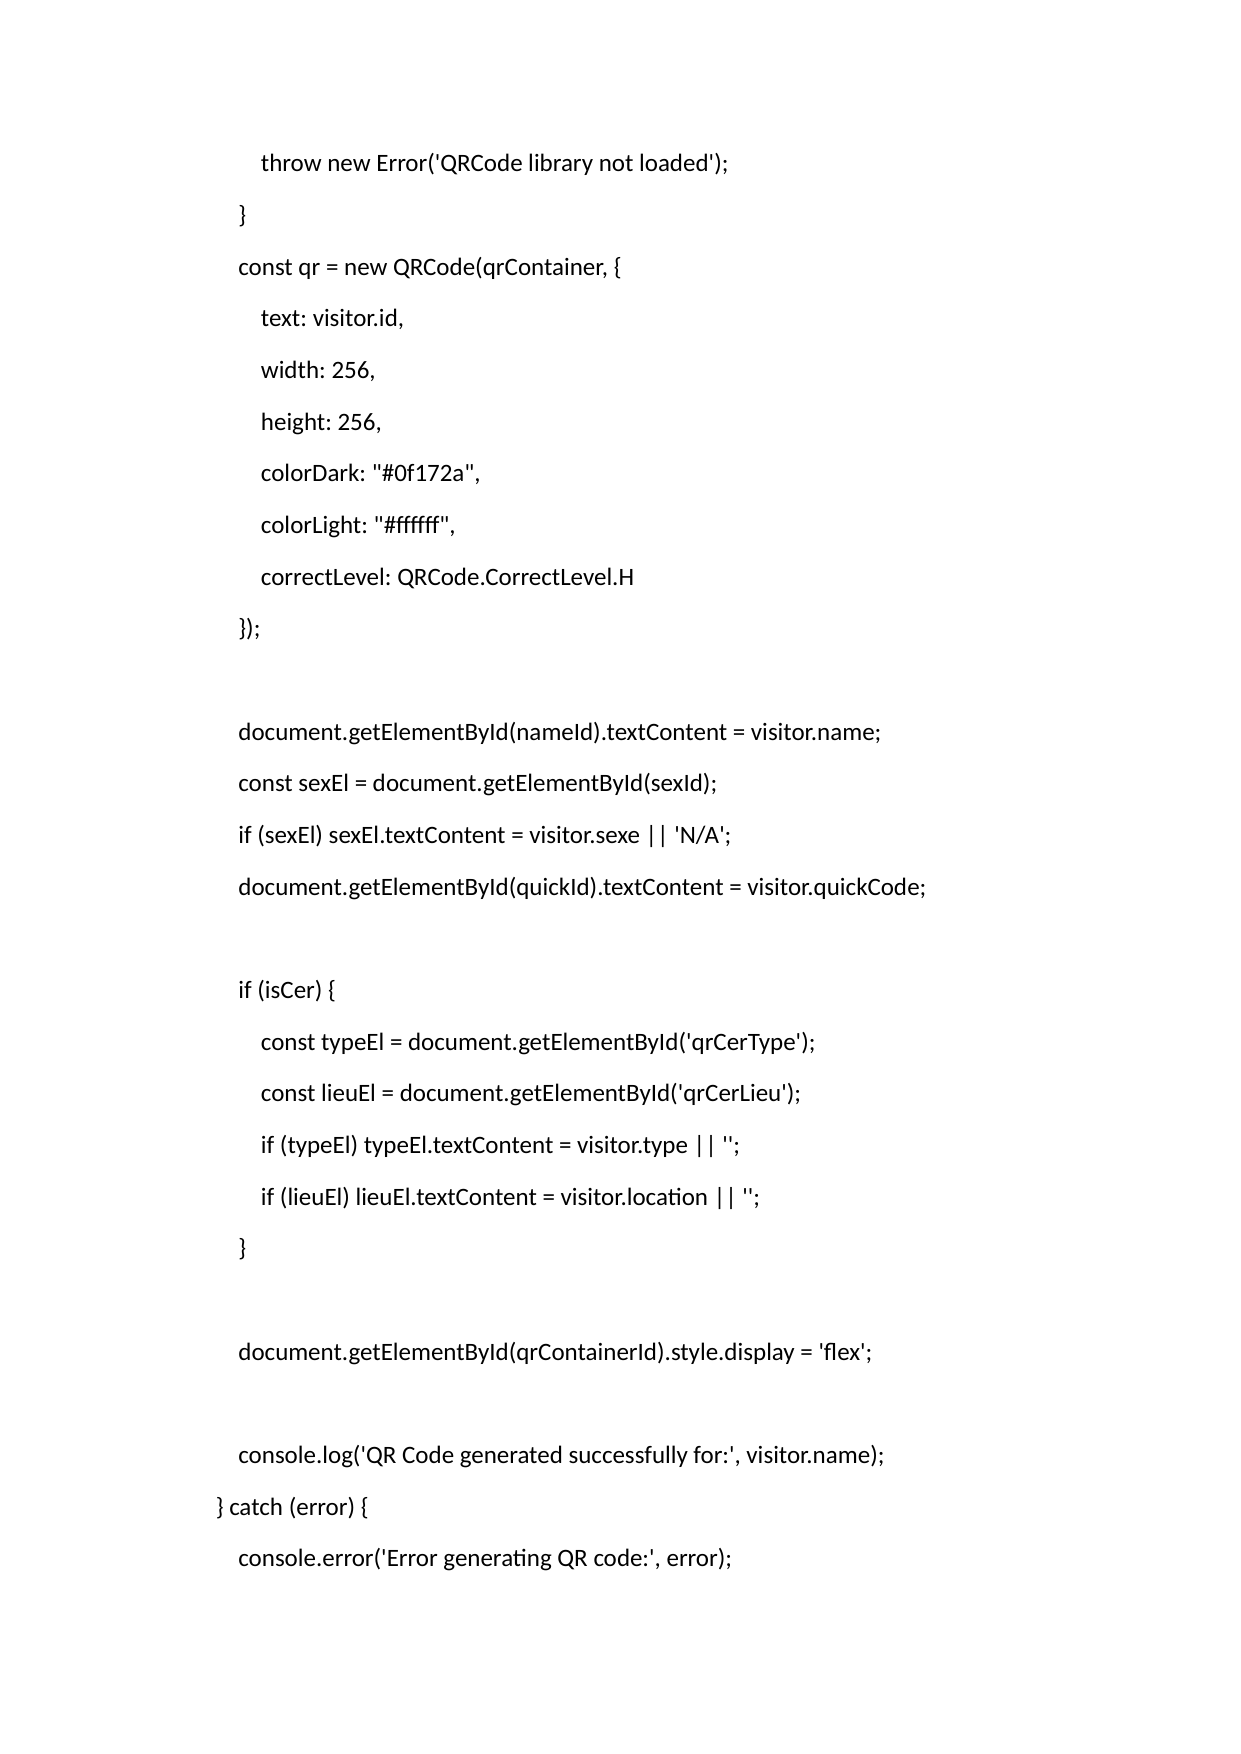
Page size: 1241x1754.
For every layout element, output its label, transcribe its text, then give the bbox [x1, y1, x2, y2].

text console.log('QR Code generated successfully for:', visitor.name); [148, 1439, 1093, 1470]
text document.getElementById(nameId).textContent = visitor.name; [148, 716, 1093, 746]
text if (isCer) { [148, 974, 1093, 1005]
text if (sexEl) sexEl.textContent = visitor.sexe || 'N/A'; [148, 819, 1093, 850]
text correctLevel: QRCode.CorrectLevel.H [148, 561, 1093, 591]
text const sexEl = document.getElementById(sexId); [148, 768, 1093, 798]
text throw new Error('QRCode library not loaded'); [148, 148, 1093, 178]
text } [148, 199, 1093, 230]
text const lieuEl = document.getElementById('qrCerLieu'); [148, 1078, 1093, 1108]
text } catch (error) { [148, 1491, 1093, 1521]
text colorLight: "#ffffff", [148, 509, 1093, 540]
text height: 256, [148, 406, 1093, 436]
text colorDark: "#0f172a", [148, 458, 1093, 488]
text if (typeEl) typeEl.textContent = visitor.type || ''; [148, 1129, 1093, 1160]
text text: visitor.id, [148, 303, 1093, 333]
text document.getElementById(quickId).textContent = visitor.quickCode; [148, 871, 1093, 901]
text if (lieuEl) lieuEl.textContent = visitor.location || ''; [148, 1181, 1093, 1211]
text } [148, 1233, 1093, 1263]
text console.error('Error generating QR code:', error); [148, 1543, 1093, 1573]
text width: 256, [148, 354, 1093, 385]
text const qr = new QRCode(qrContainer, { [148, 251, 1093, 281]
text document.getElementById(qrContainerId).style.display = 'flex'; [148, 1336, 1093, 1366]
text }); [148, 613, 1093, 643]
text const typeEl = document.getElementById('qrCerType'); [148, 1026, 1093, 1056]
